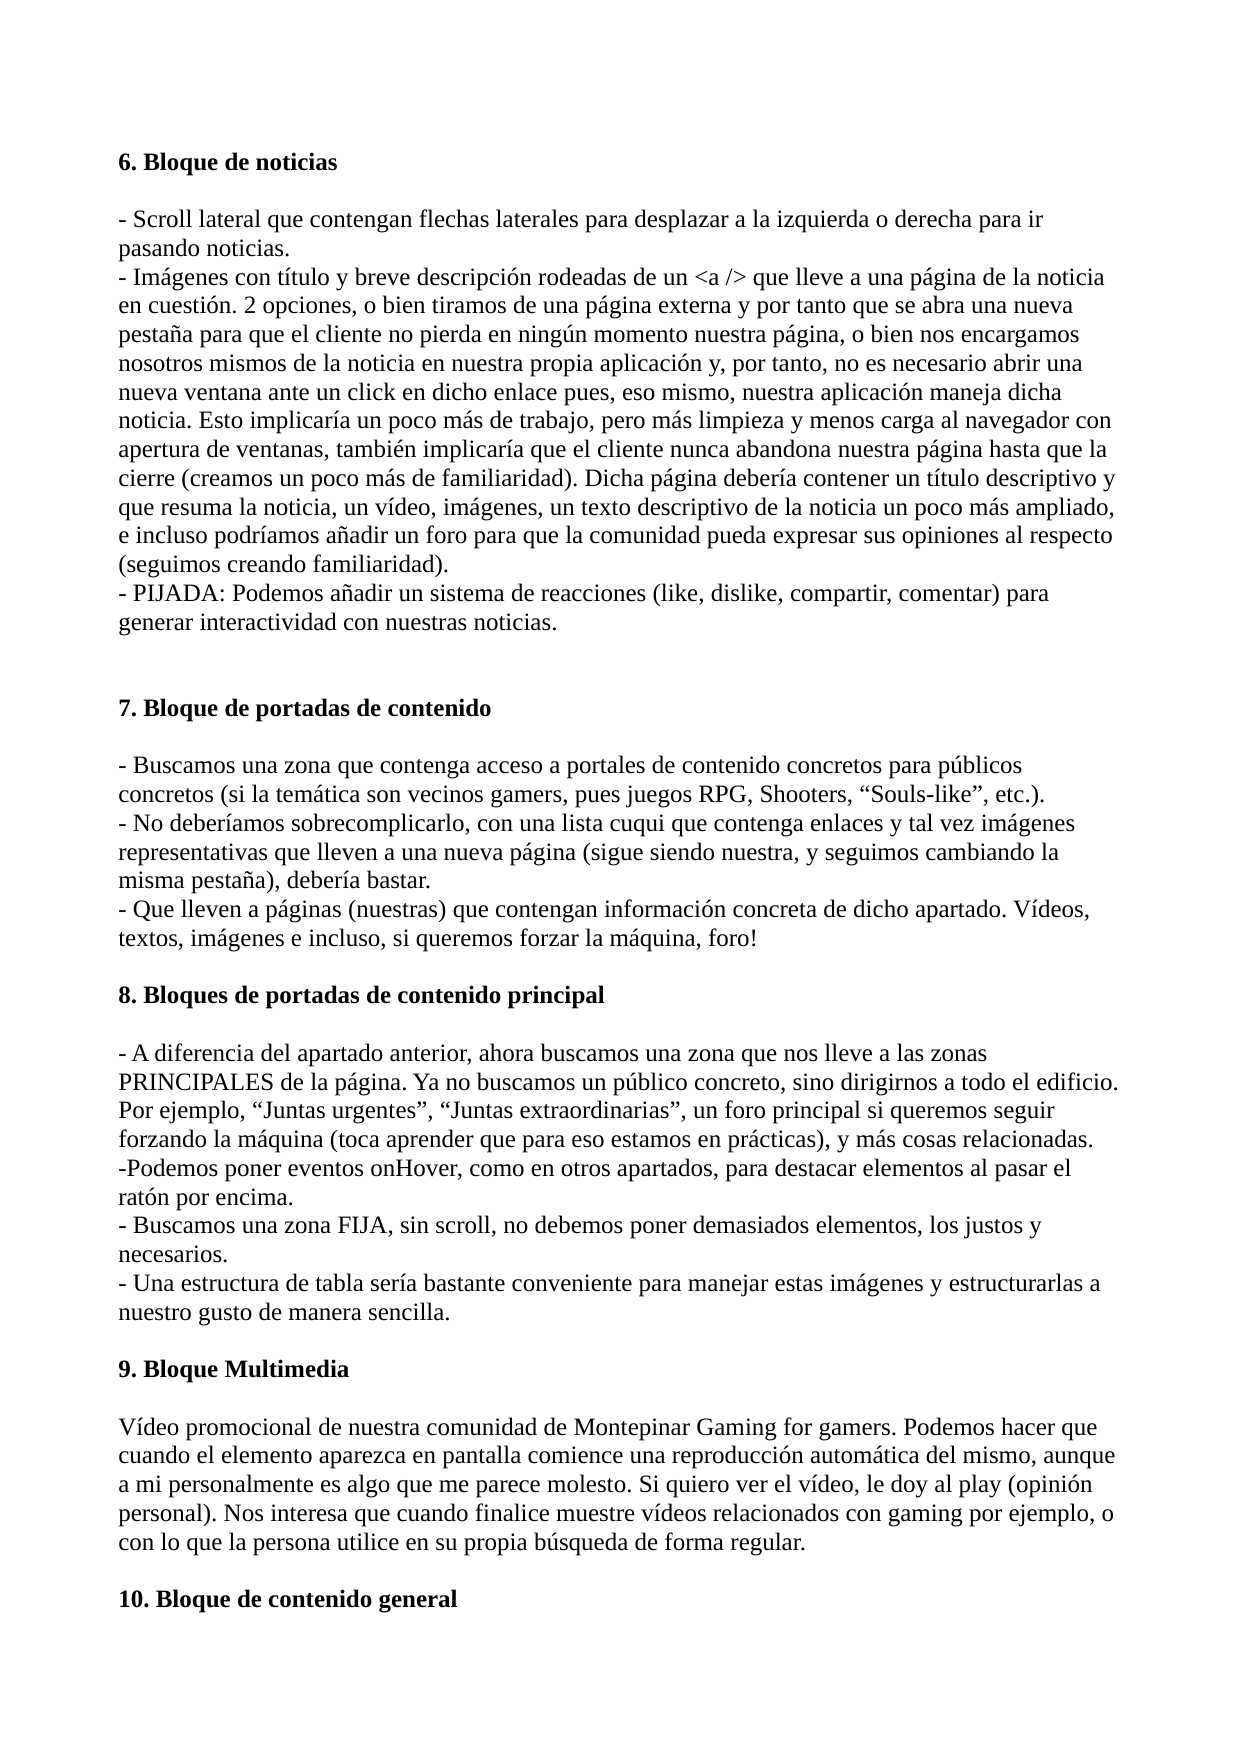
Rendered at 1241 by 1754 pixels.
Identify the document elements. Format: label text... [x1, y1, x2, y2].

text 7. Bloque de portadas de contenido [118, 693, 1122, 722]
text - PIJADA: Podemos añadir un sistema de reacciones (like, dislike, compartir, comentar) para generar interactividad con nuestras noticias. [118, 578, 1122, 636]
text 9. Bloque Multimedia [118, 1354, 1122, 1383]
text Vídeo promocional de nuestra comunidad de Montepinar Gaming for gamers. Podemos hacer que cuando el elemento aparezca en pantalla comience una reproducción automática del mismo, aunque a mi personalmente es algo que me parece molesto. Si quiero ver el vídeo, le doy al play (opinión personal). Nos interesa que cuando finalice muestre vídeos relacionados con gaming por ejemplo, o con lo que la persona utilice en su propia búsqueda de forma regular. [118, 1412, 1122, 1556]
text - Buscamos una zona FIJA, sin scroll, no debemos poner demasiados elementos, los justos y necesarios. [118, 1211, 1122, 1268]
text - A diferencia del apartado anterior, ahora buscamos una zona que nos lleve a las zonas PRINCIPALES de la página. Ya no buscamos un público concreto, sino dirigirnos a todo el edificio. Por ejemplo, “Juntas urgentes”, “Juntas extraordinarias”, un foro principal si queremos seguir forzando la máquina (toca aprender que para eso estamos en prácticas), y más cosas relacionadas. [118, 1038, 1122, 1153]
text 8. Bloques de portadas de contenido principal [118, 981, 1122, 1009]
text 6. Bloque de noticias [118, 147, 1122, 176]
text - Buscamos una zona que contenga acceso a portales de contenido concretos para públicos concretos (si la temática son vecinos gamers, pues juegos RPG, Shooters, “Souls-like”, etc.). [118, 751, 1122, 808]
text - Que lleven a páginas (nuestras) que contengan información concreta de dicho apartado. Vídeos, textos, imágenes e incluso, si queremos forzar la máquina, foro! [118, 894, 1122, 952]
text 10. Bloque de contenido general [118, 1584, 1122, 1613]
text -Podemos poner eventos onHover, como en otros apartados, para destacar elementos al pasar el ratón por encima. [118, 1153, 1122, 1211]
text - Scroll lateral que contengan flechas laterales para desplazar a la izquierda o derecha para ir pasando noticias. [118, 204, 1122, 262]
text - Imágenes con título y breve descripción rodeadas de un <a /> que lleve a una página de la noticia en cuestión. 2 opciones, o bien tiramos de una página externa y por tanto que se abra una nueva pestaña para que el cliente no pierda en ningún momento nuestra página, o bien nos encargamos nosotros mismos de la noticia en nuestra propia aplicación y, por tanto, no es necesario abrir una nueva ventana ante un click en dicho enlace pues, eso mismo, nuestra aplicación maneja dicha noticia. Esto implicaría un poco más de trabajo, pero más limpieza y menos carga al navegador con apertura de ventanas, también implicaría que el cliente nunca abandona nuestra página hasta que la cierre (creamos un poco más de familiaridad). Dicha página debería contener un título descriptivo y que resuma la noticia, un vídeo, imágenes, un texto descriptivo de la noticia un poco más ampliado, e incluso podríamos añadir un foro para que la comunidad pueda expresar sus opiniones al respecto (seguimos creando familiaridad). [118, 262, 1122, 578]
text - No deberíamos sobrecomplicarlo, con una lista cuqui que contenga enlaces y tal vez imágenes representativas que lleven a una nueva página (sigue siendo nuestra, y seguimos cambiando la misma pestaña), debería bastar. [118, 808, 1122, 894]
text - Una estructura de tabla sería bastante conveniente para manejar estas imágenes y estructurarlas a nuestro gusto de manera sencilla. [118, 1268, 1122, 1326]
